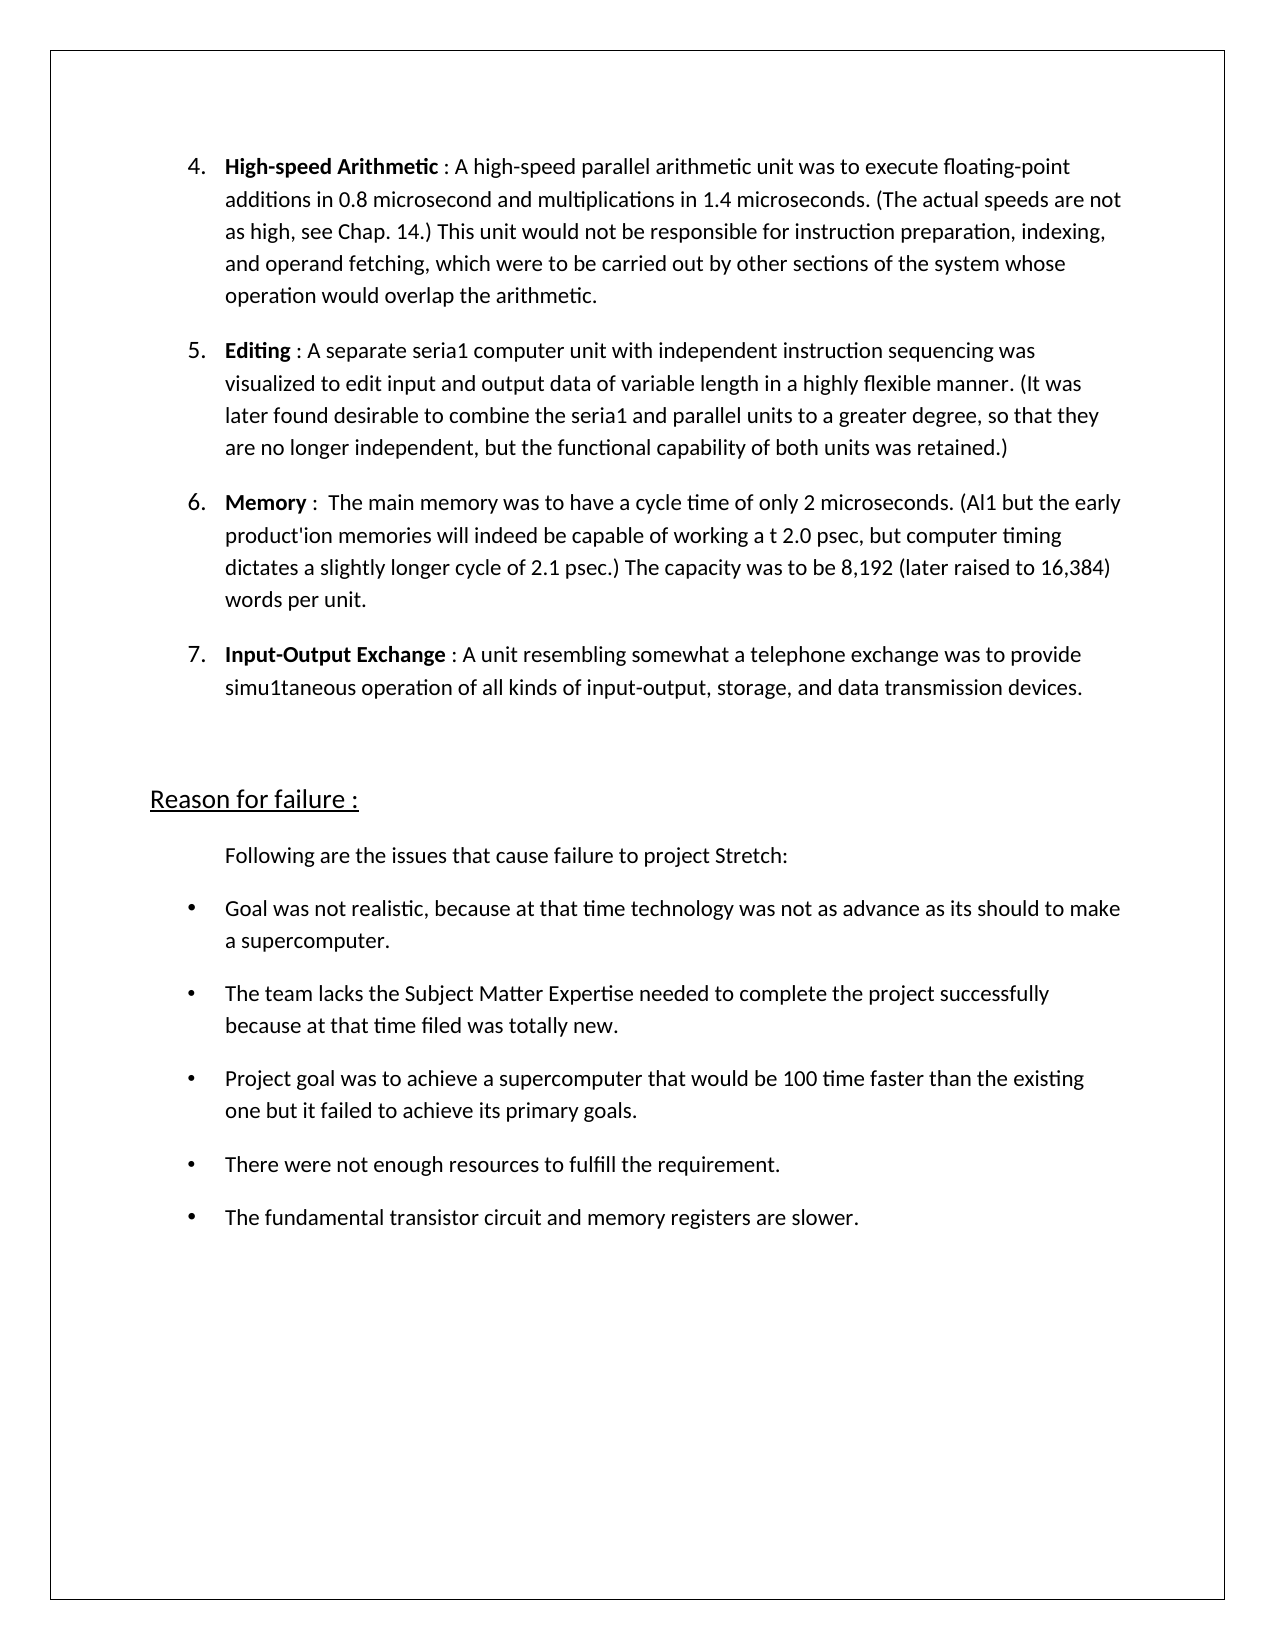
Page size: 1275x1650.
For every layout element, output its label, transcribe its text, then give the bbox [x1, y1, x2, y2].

list Goal was not realistic, because at that time technology was not as advance as its should to make a supercomputer. [187, 894, 1125, 954]
list There were not enough resources to fulfill the requirement. [187, 1150, 1125, 1178]
list The team lacks the Subject Matter Expertise needed to complete the project successfully because at that time filed was totally new. [187, 979, 1125, 1039]
text Reason for failure : [150, 782, 1125, 815]
list The fundamental transistor circuit and memory registers are slower. [187, 1203, 1125, 1231]
list Project goal was to achieve a supercomputer that would be 100 time faster than the existing one but it failed to achieve its primary goals. [187, 1064, 1125, 1125]
text Following are the issues that cause failure to project Stretch: [150, 841, 1125, 869]
list Input-Output Exchange : A unit resembling somewhat a telephone exchange was to provide simu1taneous operation of all kinds of input-output, storage, and data transmission devices. [187, 638, 1125, 701]
list High-speed Arithmetic : A high-speed parallel arithmetic unit was to execute floating-point additions in 0.8 microsecond and multiplications in 1.4 microseconds. (The actual speeds are not as high, see Chap. 14.) This unit would not be responsible for instruction preparation, indexing, and operand fetching, which were to be carried out by other sections of the system whose operation would overlap the arithmetic. [187, 150, 1125, 309]
list Editing : A separate seria1 computer unit with independent instruction sequencing was visualized to edit input and output data of variable length in a highly flexible manner. (It was later found desirable to combine the seria1 and parallel units to a greater degree, so that they are no longer independent, but the functional capability of both units was retained.) [187, 334, 1125, 461]
list Memory : The main memory was to have a cycle time of only 2 microseconds. (Al1 but the early product'ion memories will indeed be capable of working a t 2.0 psec, but computer timing dictates a slightly longer cycle of 2.1 psec.) The capacity was to be 8,192 (later raised to 16,384) words per unit. [187, 486, 1125, 613]
